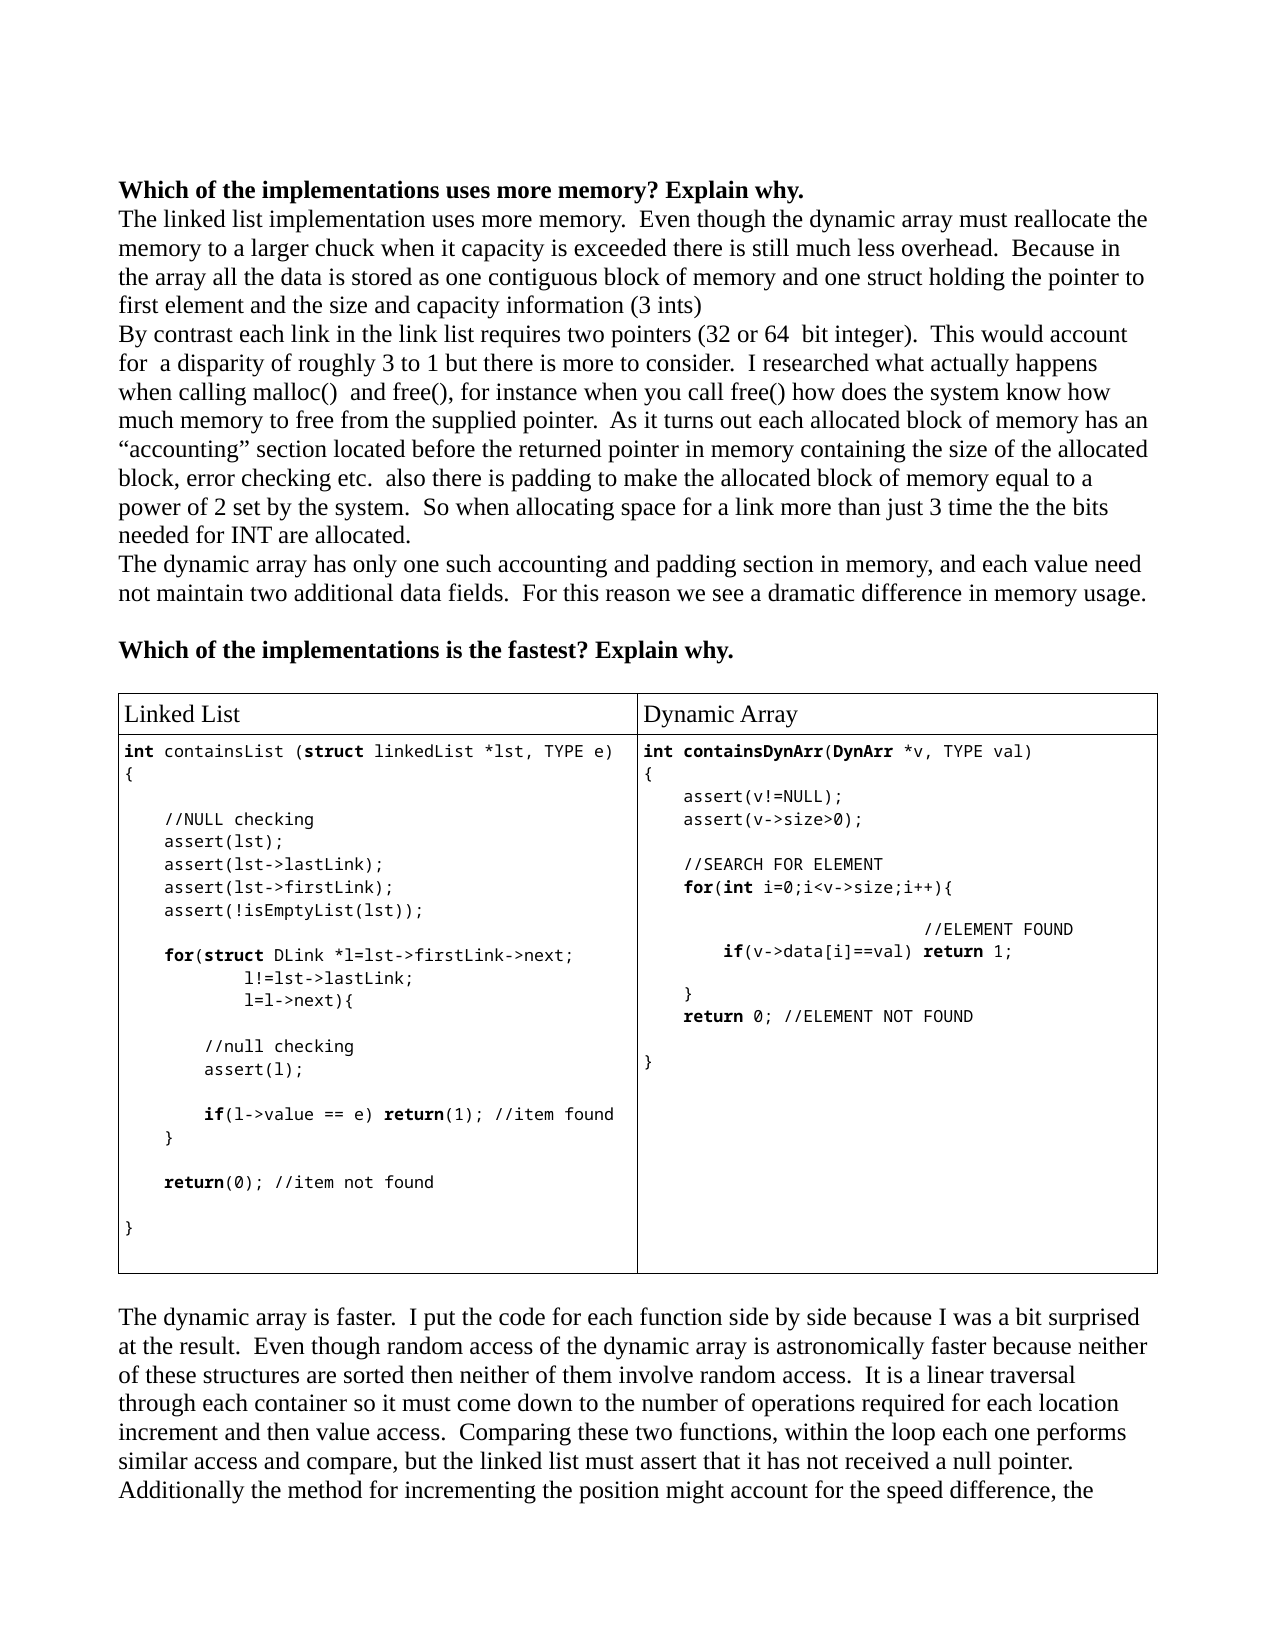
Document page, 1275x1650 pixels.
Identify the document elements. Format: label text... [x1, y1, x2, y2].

text Which of the implementations is the fastest? Explain why. [118, 636, 1157, 664]
text The linked list implementation uses more memory. Even though the dynamic array must reallocate the memory to a larger chuck when it capacity is exceeded there is still much less overhead. Because in the array all the data is stored as one contiguous block of memory and one struct holding the pointer to first element and the size and capacity information (3 ints) [118, 204, 1157, 319]
table_cell int containsList (struct linkedList *lst, TYPE e) { //NULL checking assert(lst); assert(lst->lastLink); assert(lst->firstLink); assert(!isEmptyList(lst)); for(struct DLink *l=lst->firstLink->next; l!=lst->lastLink; l=l->next){ //null checking assert(l); if(l->value == e) return(1); //item found } return(0); //item not found } [119, 735, 637, 1273]
text The dynamic array is faster. I put the code for each function side by side because I was a bit surprised at the result. Even though random access of the dynamic array is astronomically faster because neither of these structures are sorted then neither of them involve random access. It is a linear traversal through each container so it must come down to the number of operations required for each location increment and then value access. Comparing these two functions, within the loop each one performs similar access and compare, but the linked list must assert that it has not received a null pointer. Additionally the method for incrementing the position might account for the speed difference, the [118, 1302, 1157, 1503]
table_header Dynamic Array [638, 694, 1157, 733]
text The dynamic array has only one such accounting and padding section in memory, and each value need not maintain two additional data fields. For this reason we see a dramatic difference in memory usage. [118, 549, 1157, 607]
text By contrast each link in the link list requires two pointers (32 or 64 bit integer). This would account for a disparity of roughly 3 to 1 but there is more to consider. I researched what actually happens when calling malloc() and free(), for instance when you call free() how does the system know how much memory to free from the supplied pointer. As it turns out each allocated block of memory has an “accounting” section located before the returned pointer in memory containing the size of the allocated block, error checking etc. also there is padding to make the allocated block of memory equal to a power of 2 set by the system. So when allocating space for a link more than just 3 time the the bits needed for INT are allocated. [118, 319, 1157, 549]
table_header Linked List [119, 694, 637, 733]
table_cell int containsDynArr(DynArr *v, TYPE val) { assert(v!=NULL); assert(v->size>0); //SEARCH FOR ELEMENT for(int i=0;i<v->size;i++){ //ELEMENT FOUND if(v->data[i]==val) return 1; } return 0; //ELEMENT NOT FOUND } [638, 735, 1157, 1273]
text Which of the implementations uses more memory? Explain why. [118, 176, 1157, 204]
